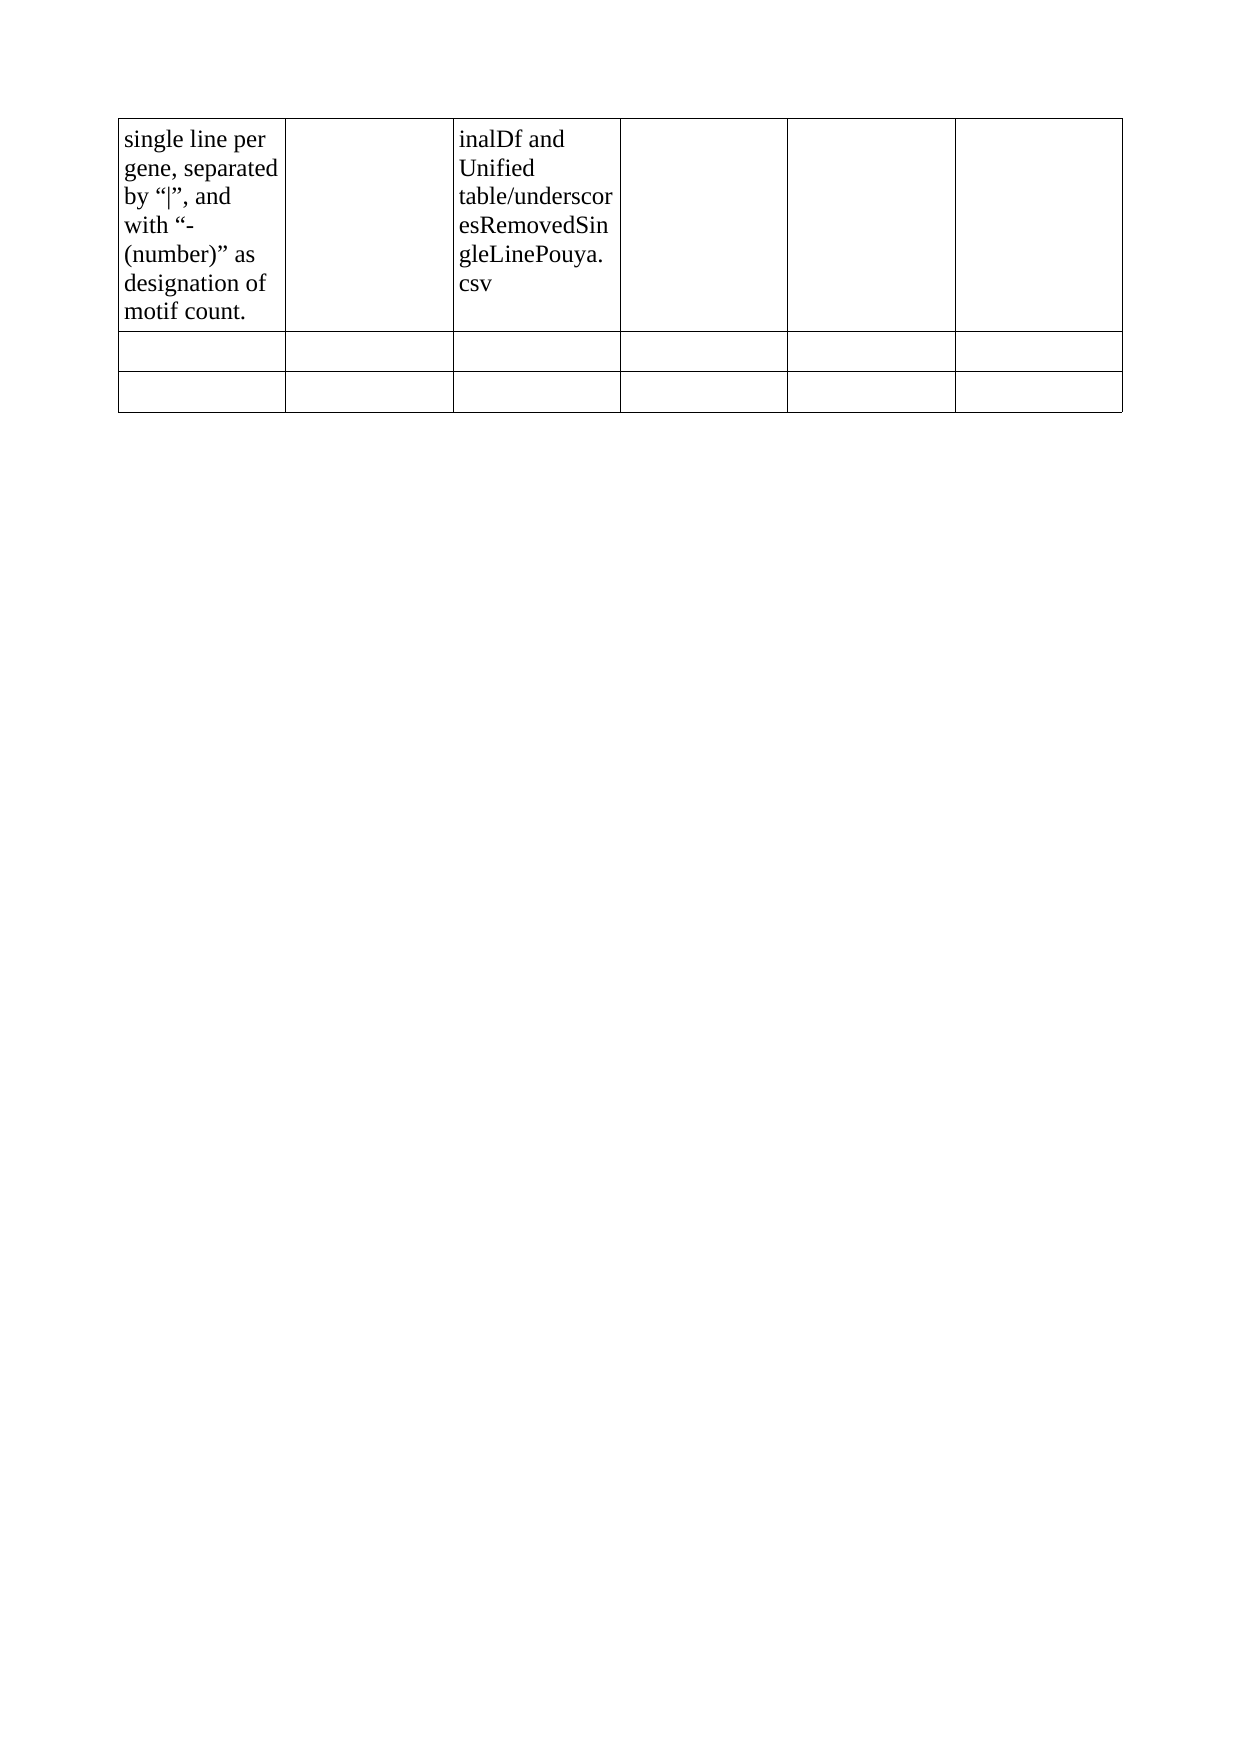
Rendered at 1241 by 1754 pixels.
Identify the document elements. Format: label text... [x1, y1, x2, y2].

table_cell [119, 372, 285, 412]
table_cell [788, 372, 955, 412]
table_cell [621, 332, 787, 371]
table_cell [788, 332, 955, 371]
table_cell [286, 372, 453, 412]
table_cell [621, 372, 787, 412]
table_cell inalDf and Unified table/underscoresRemovedSingleLinePouya.csv [454, 119, 620, 331]
table_cell [286, 119, 453, 331]
table_cell [788, 119, 955, 331]
table_cell [956, 119, 1122, 331]
table_cell [119, 332, 285, 371]
table_cell [454, 372, 620, 412]
table_cell [286, 332, 453, 371]
table_cell [956, 332, 1122, 371]
table_cell [956, 372, 1122, 412]
table_cell [454, 332, 620, 371]
table_cell single line per gene, separated by “|”, and with “-(number)” as designation of motif count. [119, 119, 285, 331]
table_cell [621, 119, 787, 331]
